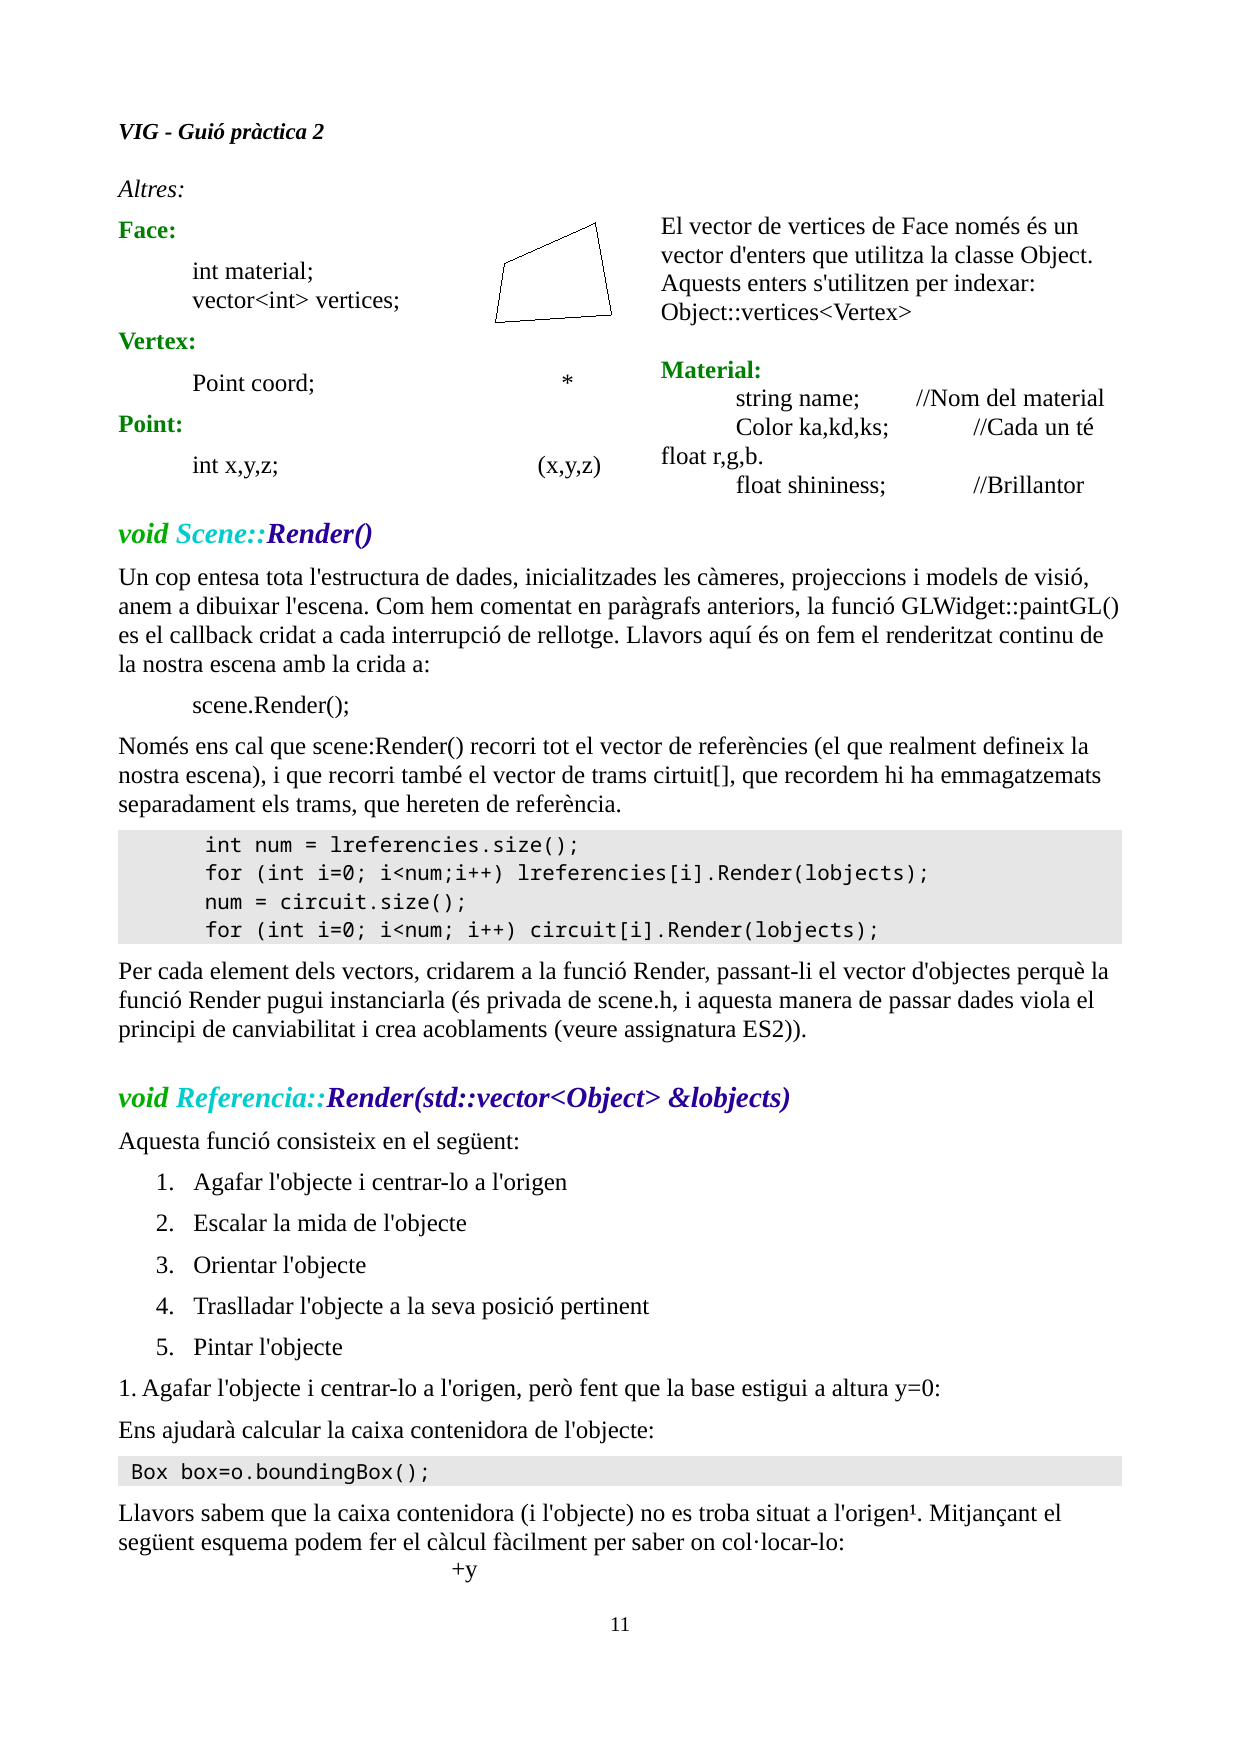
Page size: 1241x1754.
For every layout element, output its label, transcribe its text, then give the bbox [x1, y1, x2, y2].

text Llavors sabem que la caixa contenidora (i l'objecte) no es troba situat a l'origen¹. Mitjançant el següent esquema podem fer el càlcul fàcilment per saber on col·locar-lo: [118, 1498, 1122, 1556]
text Face: [118, 215, 1122, 244]
text Per cada element dels vectors, cridarem a la funció Render, passant-li el vector d'objectes perquè la funció Render pugui instanciarla (és privada de scene.h, i aquesta manera de passar dades viola el principi de canviabilitat i crea acoblaments (veure assignatura ES2)). [118, 956, 1122, 1042]
list Traslladar l'objecte a la seva posició pertinent [156, 1291, 1122, 1320]
text int material; vector<int> vertices; [118, 256, 1122, 314]
list Pintar l'objecte [156, 1332, 1122, 1361]
text Només ens cal que scene:Render() recorri tot el vector de referències (el que realment defineix la nostra escena), i que recorri també el vector de trams cirtuit[], que recordem hi ha emmagatzemats separadament els trams, que hereten de referència. [118, 731, 1122, 817]
text Point coord; * [118, 368, 1122, 396]
subtitle void Referencia::Render(std::vector<Object> &lobjects) [118, 1080, 1122, 1113]
text Point: [118, 409, 1122, 438]
text scene.Render(); [118, 690, 1122, 719]
text Vertex: [118, 326, 1122, 355]
text int x,y,z; (x,y,z) [118, 450, 1122, 479]
subtitle void Scene::Render() [118, 516, 1122, 550]
text int num = lreferencies.size(); for (int i=0; i<num;i++) lreferencies[i].Render(lobjects); num = circuit.size(); for (int i=0; i<num; i++) circuit[i].Render(lobjects); [118, 830, 1122, 944]
list Agafar l'objecte i centrar-lo a l'origen [156, 1167, 1122, 1196]
list Orientar l'objecte [156, 1250, 1122, 1278]
text Un cop entesa tota l'estructura de dades, inicialitzades les càmeres, projeccions i models de visió, anem a dibuixar l'escena. Com hem comentat en paràgrafs anteriors, la funció GLWidget::paintGL() es el callback cridat a cada interrupció de rellotge. Llavors aquí és on fem el renderitzat continu de la nostra escena amb la crida a: [118, 562, 1122, 677]
text Aquesta funció consisteix en el següent: [118, 1126, 1122, 1155]
text Ens ajudarà calcular la caixa contenidora de l'objecte: [118, 1415, 1122, 1443]
list Escalar la mida de l'objecte [156, 1208, 1122, 1237]
text 1. Agafar l'objecte i centrar-lo a l'origen, però fent que la base estigui a altura y=0: [118, 1373, 1122, 1402]
text Box box=o.boundingBox(); [118, 1456, 1122, 1486]
text Altres: [118, 174, 1122, 203]
